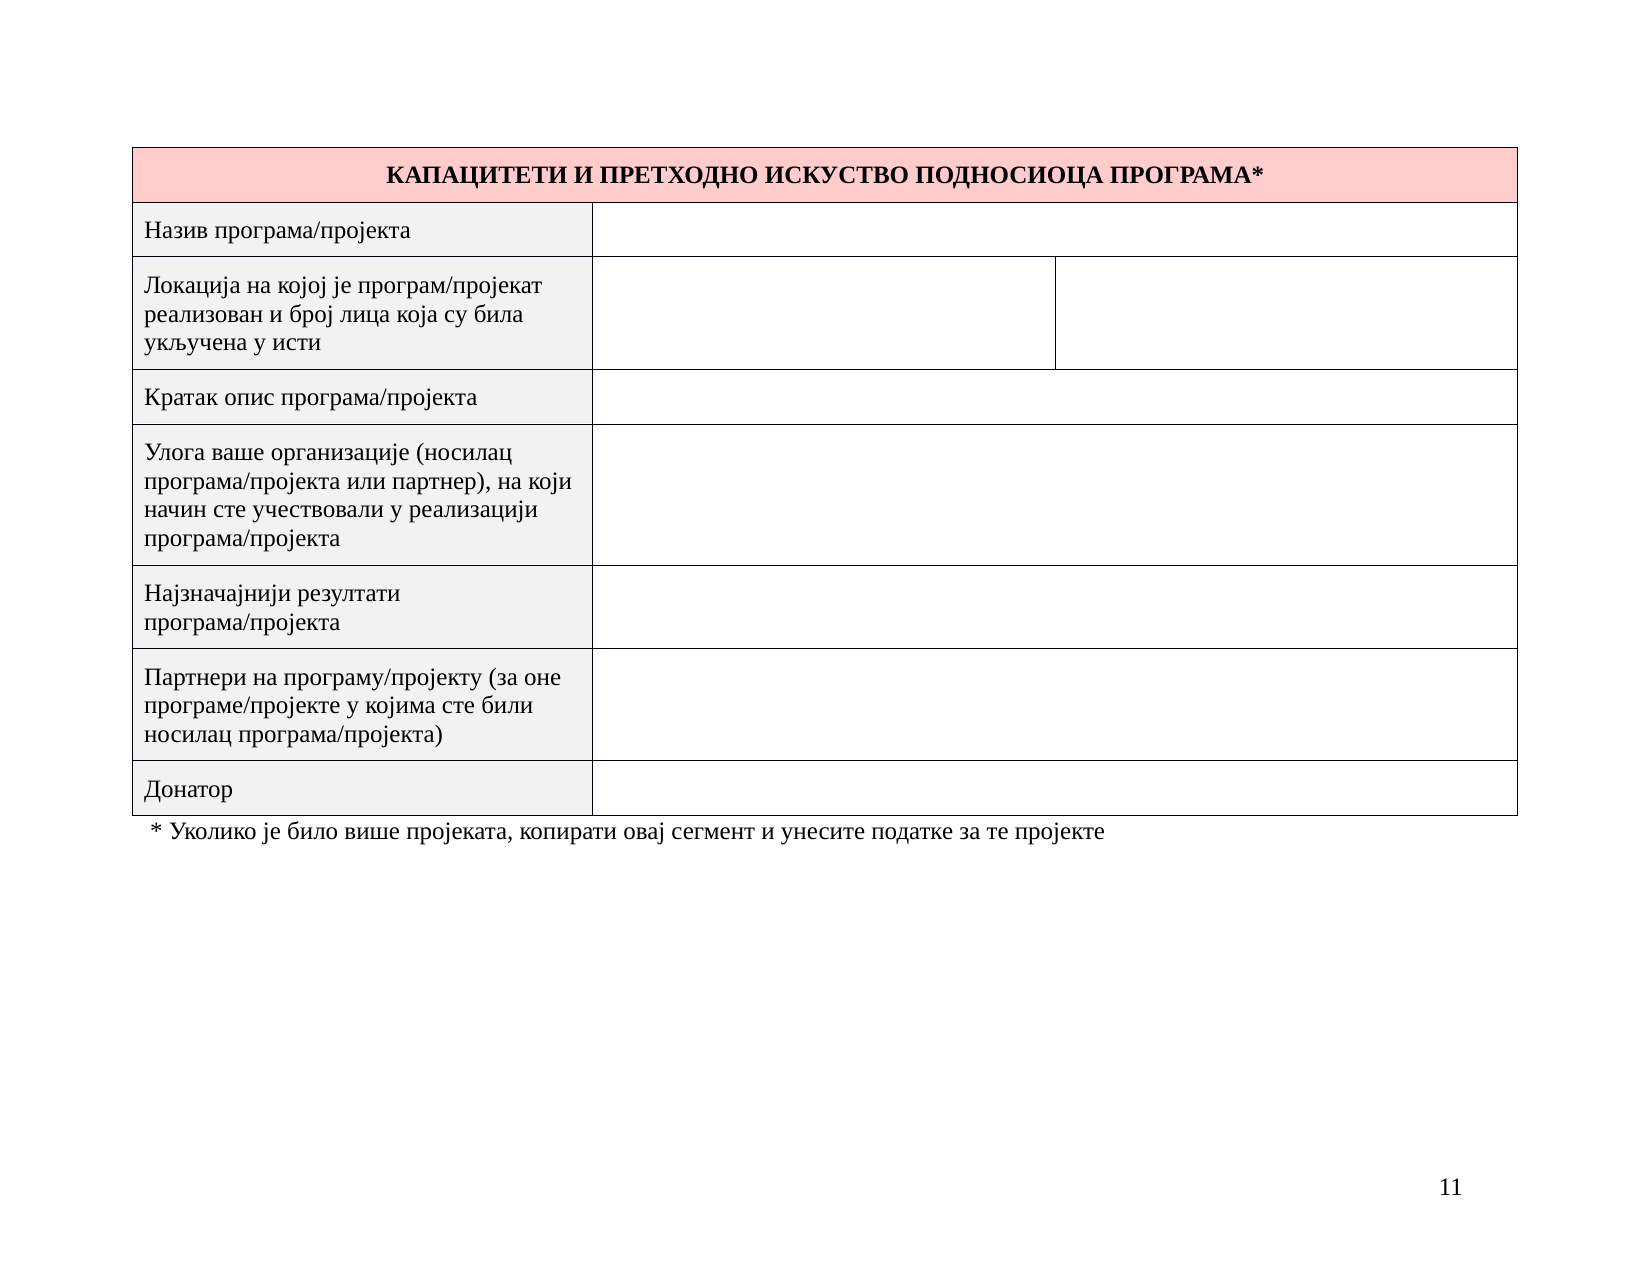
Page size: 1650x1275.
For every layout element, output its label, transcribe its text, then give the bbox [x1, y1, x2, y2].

table_cell [593, 566, 1517, 648]
table_cell [593, 649, 1517, 760]
table_cell [593, 257, 1055, 369]
table_cell Назив програма/пројекта [133, 203, 592, 256]
table_cell Најзначајнији резултати програма/пројекта [133, 566, 592, 648]
table_cell [1056, 257, 1517, 369]
table_cell Донатор [133, 761, 592, 815]
table_cell [593, 370, 1517, 423]
table_cell Кратак опис програма/пројекта [133, 370, 592, 423]
text * Уколико је било више пројеката, копирати овај сегмент и унесите податке за те пројекте [150, 816, 1500, 845]
table_cell Локација на којој је програм/пројекат реализован и број лица која су била укључена у исти [133, 257, 592, 369]
table_cell [593, 203, 1517, 256]
table_header КАПАЦИТЕТИ И ПРЕТХОДНО ИСКУСТВО ПОДНОСИОЦА ПРОГРАМА* [133, 148, 1517, 202]
table_cell Улога ваше организације (носилац програма/пројекта или партнер), на који начин сте учествовали у реализацији програма/пројекта [133, 425, 592, 564]
table_cell [593, 425, 1517, 564]
table_cell Партнери на програму/пројекту (за оне програме/пројекте у којима сте били носилац програма/пројекта) [133, 649, 592, 760]
table_cell [593, 761, 1517, 815]
